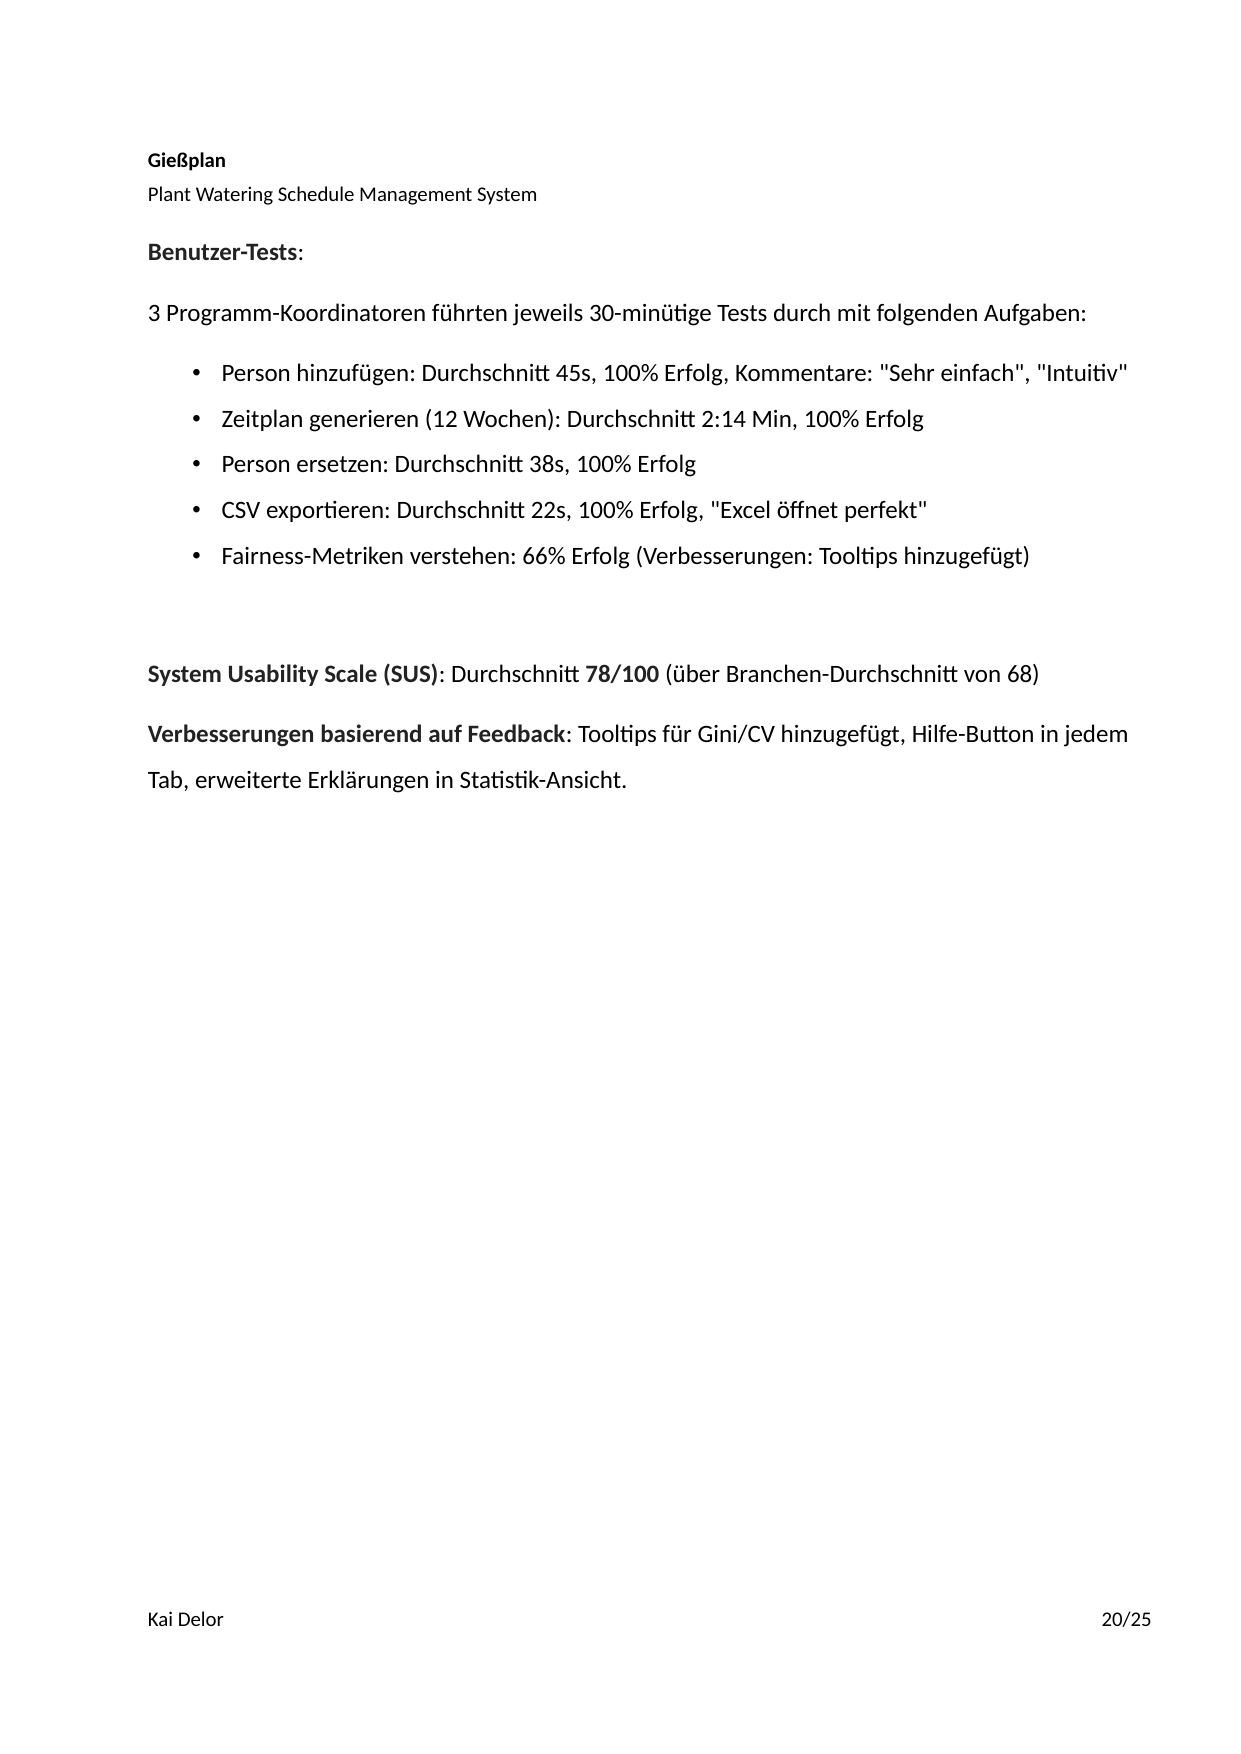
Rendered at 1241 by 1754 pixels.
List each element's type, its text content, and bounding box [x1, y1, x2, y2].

list Person ersetzen: Durchschnitt 38s, 100% Erfolg [192, 449, 1152, 479]
text System Usability Scale (SUS): Durchschnitt 78/100 (über Branchen-Durchschnitt von 68) [148, 658, 1152, 689]
list CSV exportieren: Durchschnitt 22s, 100% Erfolg, "Excel öffnet perfekt" [192, 494, 1152, 525]
text 3 Programm-Koordinatoren führten jeweils 30-minütige Tests durch mit folgenden Aufgaben: [148, 297, 1152, 327]
list Person hinzufügen: Durchschnitt 45s, 100% Erfolg, Kommentare: "Sehr einfach", "Intuitiv" [192, 357, 1152, 388]
text Benutzer-Tests: [148, 237, 1152, 267]
text Verbesserungen basierend auf Feedback: Tooltips für Gini/CV hinzugefügt, Hilfe-Button in jedem Tab, erweiterte Erklärungen in Statistik-Ansicht. [148, 718, 1152, 795]
list Zeitplan generieren (12 Wochen): Durchschnitt 2:14 Min, 100% Erfolg [192, 403, 1152, 433]
list Fairness-Metriken verstehen: 66% Erfolg (Verbesserungen: Tooltips hinzugefügt) [192, 540, 1152, 571]
